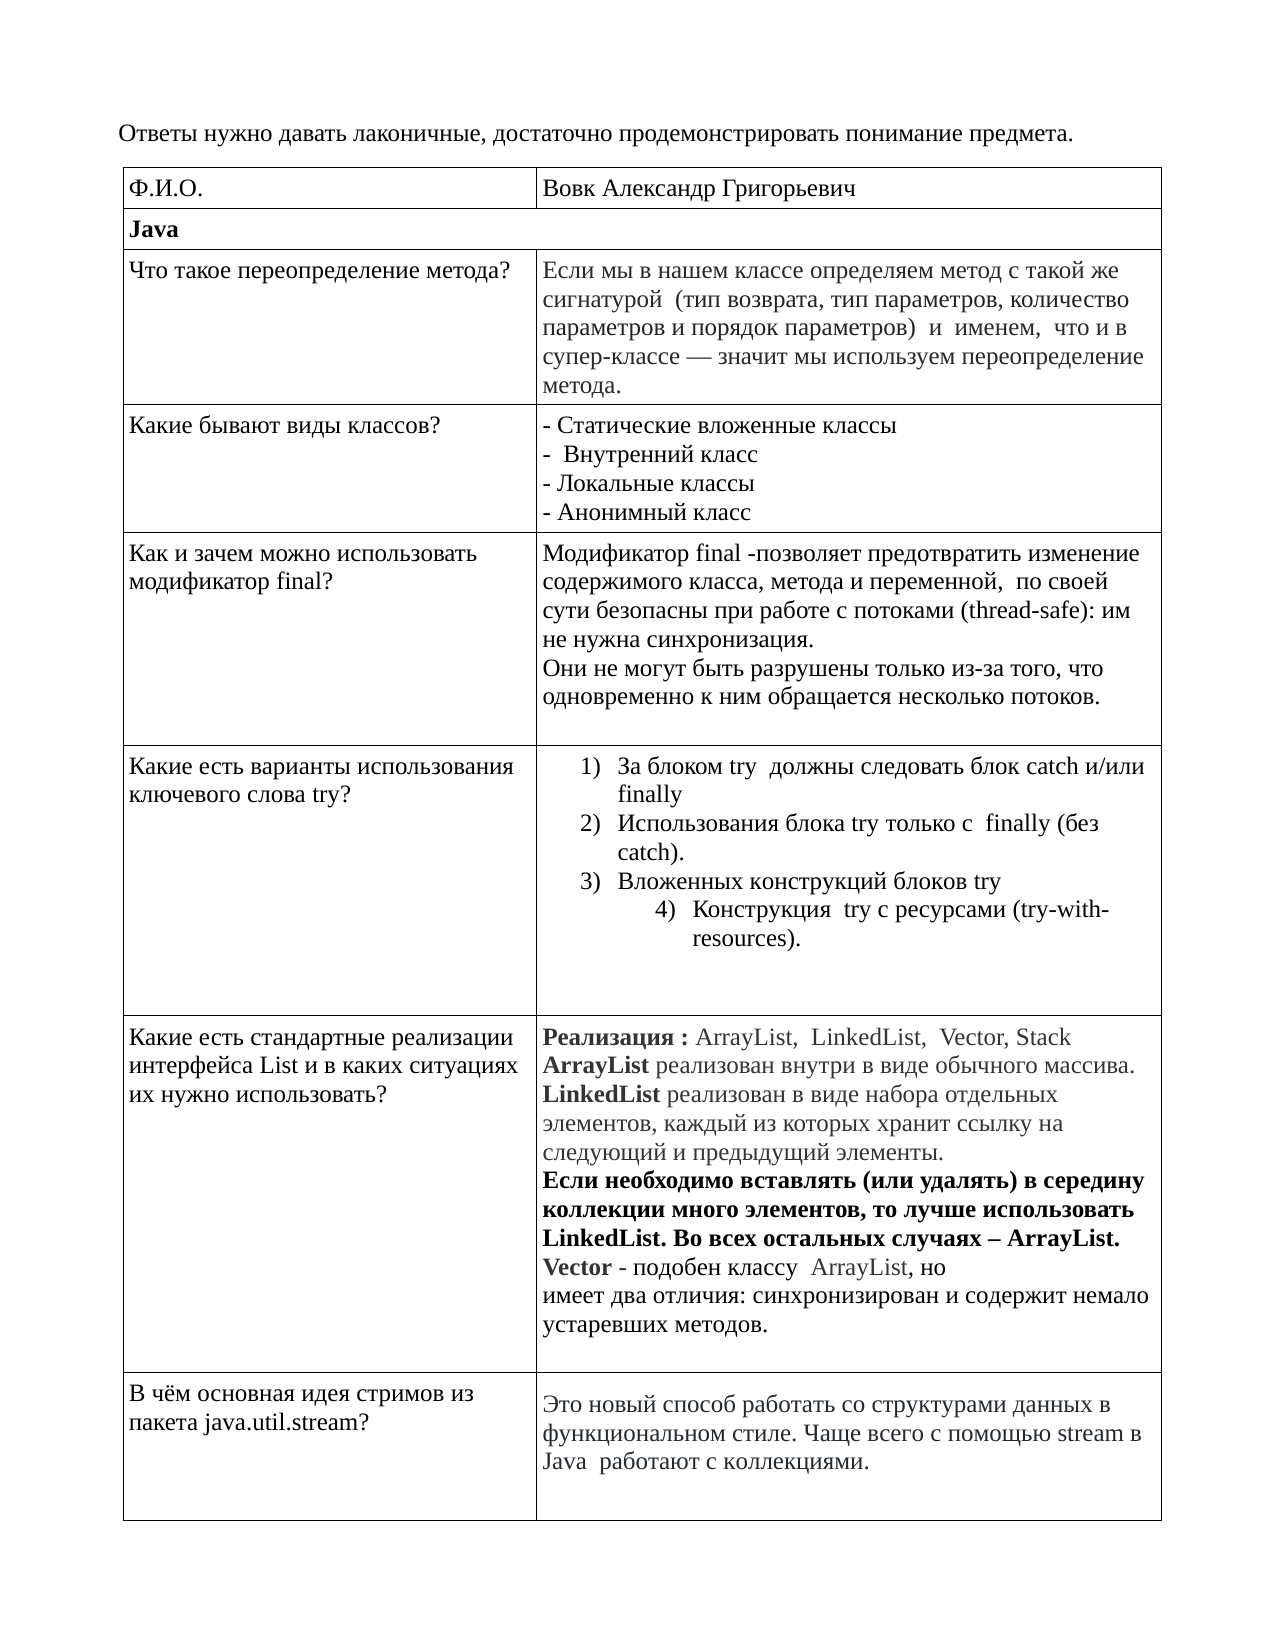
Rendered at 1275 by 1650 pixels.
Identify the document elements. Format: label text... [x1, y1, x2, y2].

table_cell Как и зачем можно использовать модификатор final? [124, 533, 536, 744]
table_header Ф.И.О. [124, 168, 536, 208]
table_cell Это новый способ работать со структурами данных в функциональном стиле. Чаще всего с помощью stream в Java работают с коллекциями. [537, 1373, 1161, 1520]
table_cell - Статические вложенные классы - Внутренний класс - Локальные классы - Анонимный класс [537, 405, 1161, 531]
table_cell За блоком try должны следовать блок catch и/или finally Использования блока try только с finally (без catch). Вложенных конструкций блоков try Конструкция try с ресурсами (try-with-resources). [537, 746, 1161, 1015]
text Ответы нужно давать лаконичные, достаточно продемонстрировать понимание предмета. [118, 118, 1157, 147]
table_cell В чём основная идея стримов из пакета java.util.stream? [124, 1373, 536, 1520]
table_cell Модификатор final -позволяет предотвратить изменение содержимого класса, метода и переменной, по своей сути безопасны при работе с потоками (thread-safe): им не нужна синхронизация. Они не могут быть разрушены только из-за того, что одновременно к ним обращается несколько потоков. [537, 533, 1161, 744]
table_cell Реализация : ArrayList, LinkedList, Vector, Stack ArrayList реализован внутри в виде обычного массива. LinkedList реализован в виде набора отдельных элементов, каждый из которых хранит ссылку на следующий и предыдущий элементы. Если необходимо вставлять (или удалять) в середину коллекции много элементов, то лучше использовать LinkedList. Во всех остальных случаях – ArrayList. Vector - подобен классу ArrayList, но имеет два отличия: синхронизирован и содержит немало устаревших методов. [537, 1016, 1161, 1372]
table_cell Какие бывают виды классов? [124, 405, 536, 531]
table_header Вовк Александр Григорьевич [537, 168, 1161, 208]
table_cell Какие есть варианты использования ключевого слова try? [124, 746, 536, 1015]
table_cell Если мы в нашем классе определяем метод с такой же сигнатурой (тип возврата, тип параметров, количество параметров и порядок параметров) и именем, что и в супер-классе — значит мы используем переопределение метода. [537, 250, 1161, 404]
table_cell Что такое переопределение метода? [124, 250, 536, 404]
table_cell Java [124, 209, 1161, 249]
table_cell Какие есть стандартные реализации интерфейса List и в каких ситуациях их нужно использовать? [124, 1016, 536, 1372]
